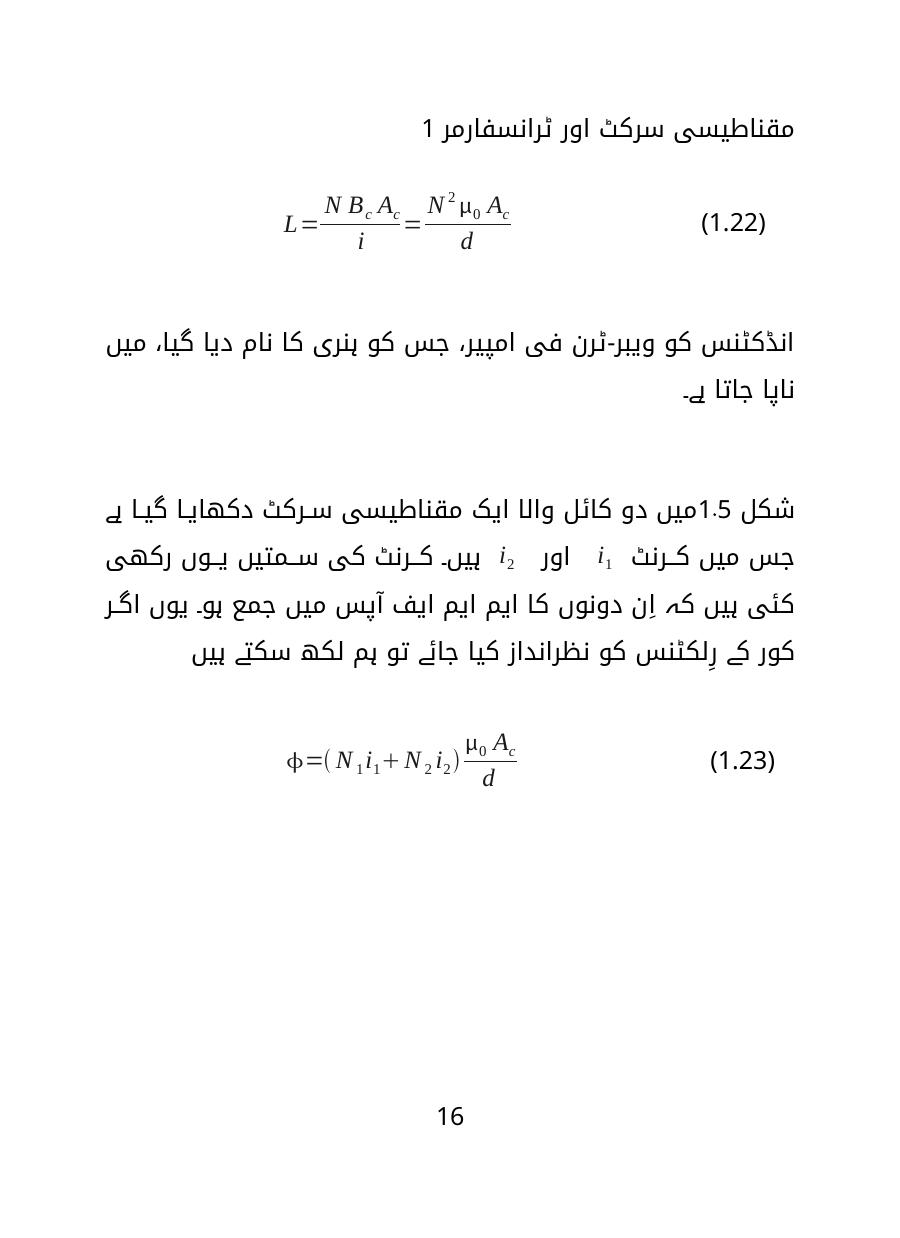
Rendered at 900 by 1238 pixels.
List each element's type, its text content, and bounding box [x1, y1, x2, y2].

table_header [105, 183, 695, 272]
table_header [105, 723, 704, 809]
text شکل 1.5میں دو کائل والا ایک مقناطیسی سرکٹ دکھایا گیا ہے جس میں کرنٹ اور ہیں۔ کرنٹ کی سمتیں یوں رکھی کئی ہیں کہ اِن دونوں کا ایم ایم ایف آپس میں جمع ہو۔ یوں اگر کور کے رِلکٹنس کو نظرانداز کیا جائے تو ہم لکھ سکتے ہیں [105, 486, 795, 676]
text انڈکٹنس کو ویبر-ٹرن فی امپیر، جس کو ہنری کا نام دیا گیا، میں ناپا جاتا ہے۔ [105, 319, 795, 414]
table_header (1.23) [705, 723, 795, 809]
table_header (1.22) [695, 183, 795, 272]
